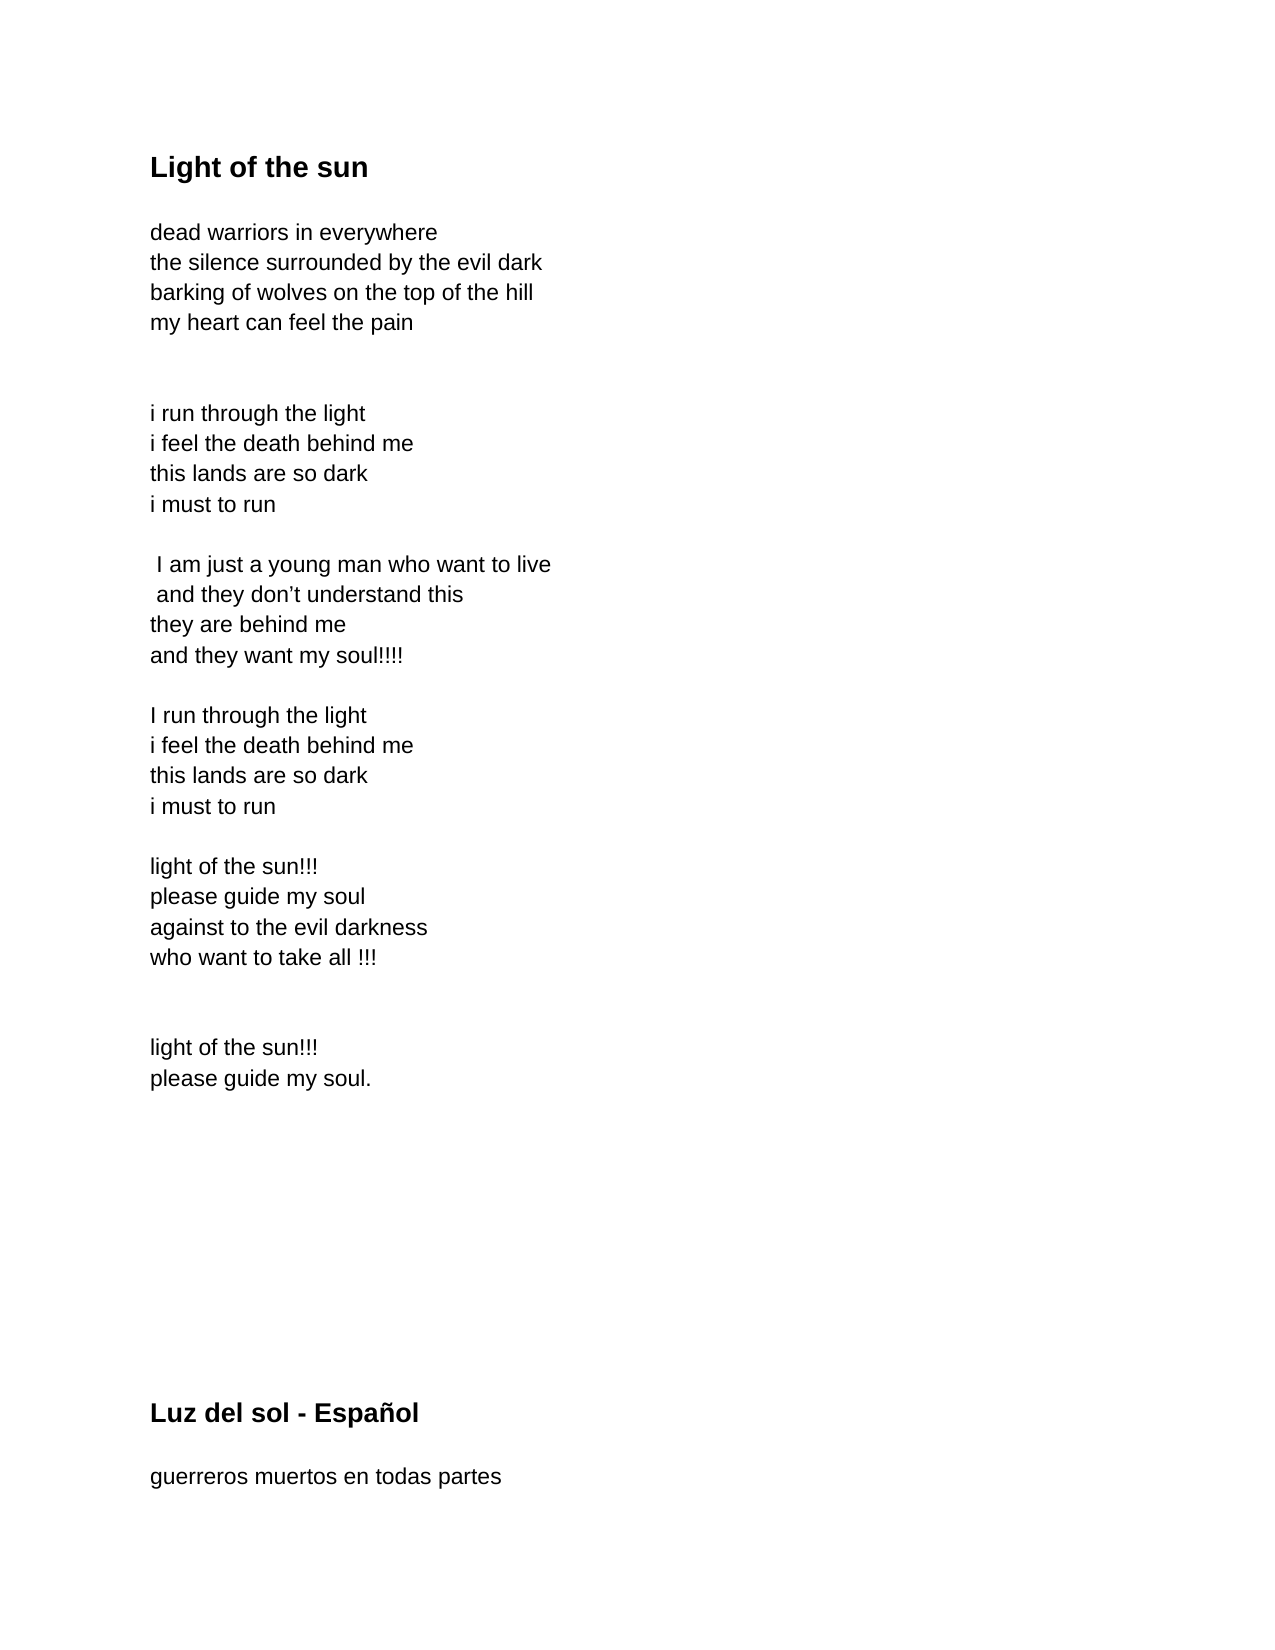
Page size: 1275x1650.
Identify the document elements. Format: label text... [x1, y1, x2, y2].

text my heart can feel the pain [150, 309, 1125, 336]
text this lands are so dark [150, 460, 1125, 487]
text i must to run [150, 491, 1125, 517]
text against to the evil darkness [150, 913, 1125, 940]
text I run through the light [150, 702, 1125, 728]
text light of the sun!!! [150, 853, 1125, 879]
text they are behind me [150, 611, 1125, 638]
text i feel the death behind me [150, 430, 1125, 457]
text i run through the light [150, 400, 1125, 426]
text this lands are so dark [150, 762, 1125, 789]
text please guide my soul. [150, 1064, 1125, 1091]
text light of the sun!!! [150, 1034, 1125, 1061]
text guerreros muertos en todas partes [150, 1463, 1125, 1489]
text i must to run [150, 793, 1125, 819]
text and they want my soul!!!! [150, 642, 1125, 668]
text Light of the sun [150, 150, 1125, 183]
text please guide my soul [150, 883, 1125, 910]
text I am just a young man who want to live [150, 551, 1125, 577]
text who want to take all !!! [150, 944, 1125, 970]
text the silence surrounded by the evil dark [150, 249, 1125, 275]
text and they don’t understand this [150, 581, 1125, 608]
text Luz del sol - Español [150, 1397, 1125, 1428]
text i feel the death behind me [150, 732, 1125, 759]
text dead warriors in everywhere [150, 219, 1125, 245]
text barking of wolves on the top of the hill [150, 279, 1125, 306]
